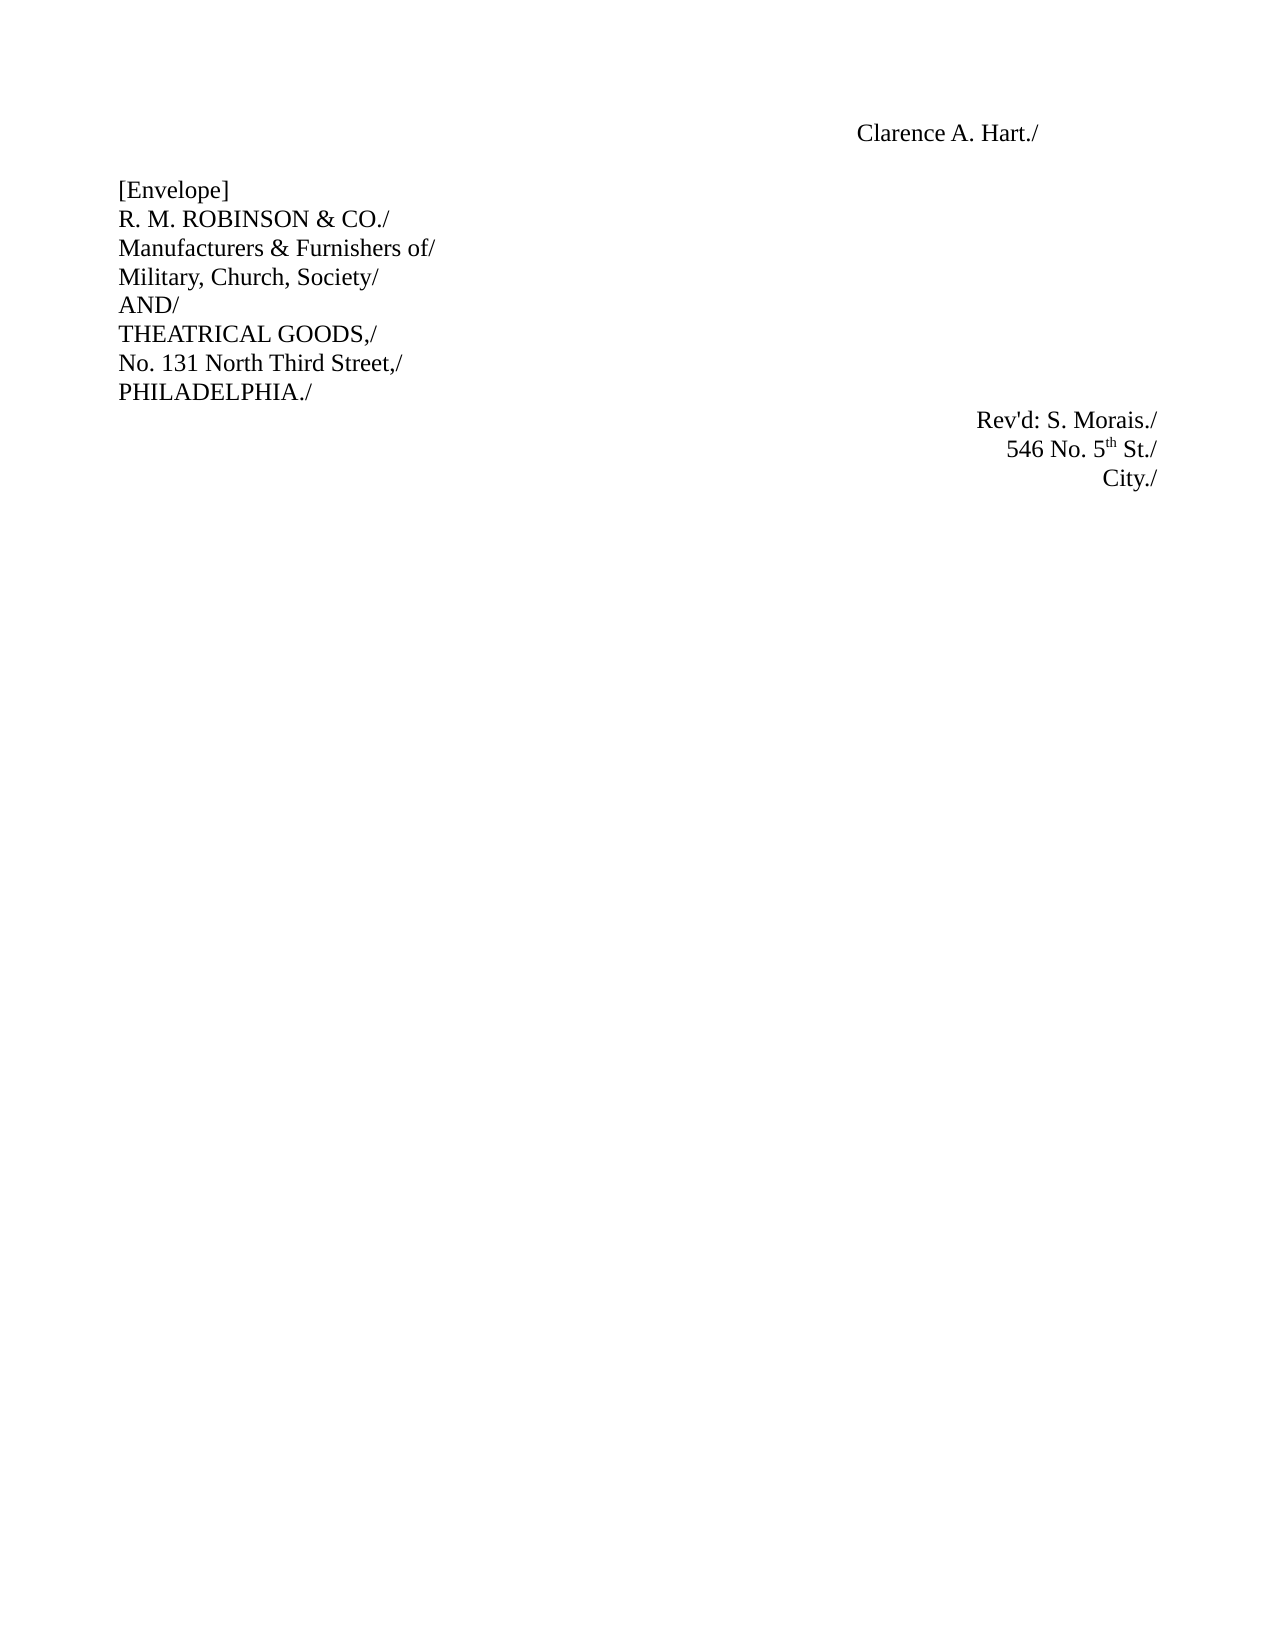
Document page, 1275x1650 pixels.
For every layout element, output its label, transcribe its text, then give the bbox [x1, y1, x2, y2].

text R. M. ROBINSON & CO./ [118, 204, 1157, 233]
text THEATRICAL GOODS,/ [118, 319, 1157, 348]
text AND/ [118, 291, 1157, 319]
text Clarence A. Hart./ [118, 118, 1157, 147]
text Rev'd: S. Morais./ [118, 406, 1157, 434]
text 546 No. 5th St./ [118, 434, 1157, 463]
text No. 131 North Third Street,/ [118, 348, 1157, 377]
text [Envelope] [118, 176, 1157, 204]
text Military, Church, Society/ [118, 262, 1157, 291]
text PHILADELPHIA./ [118, 377, 1157, 406]
text City./ [118, 463, 1157, 492]
text Manufacturers & Furnishers of/ [118, 233, 1157, 262]
